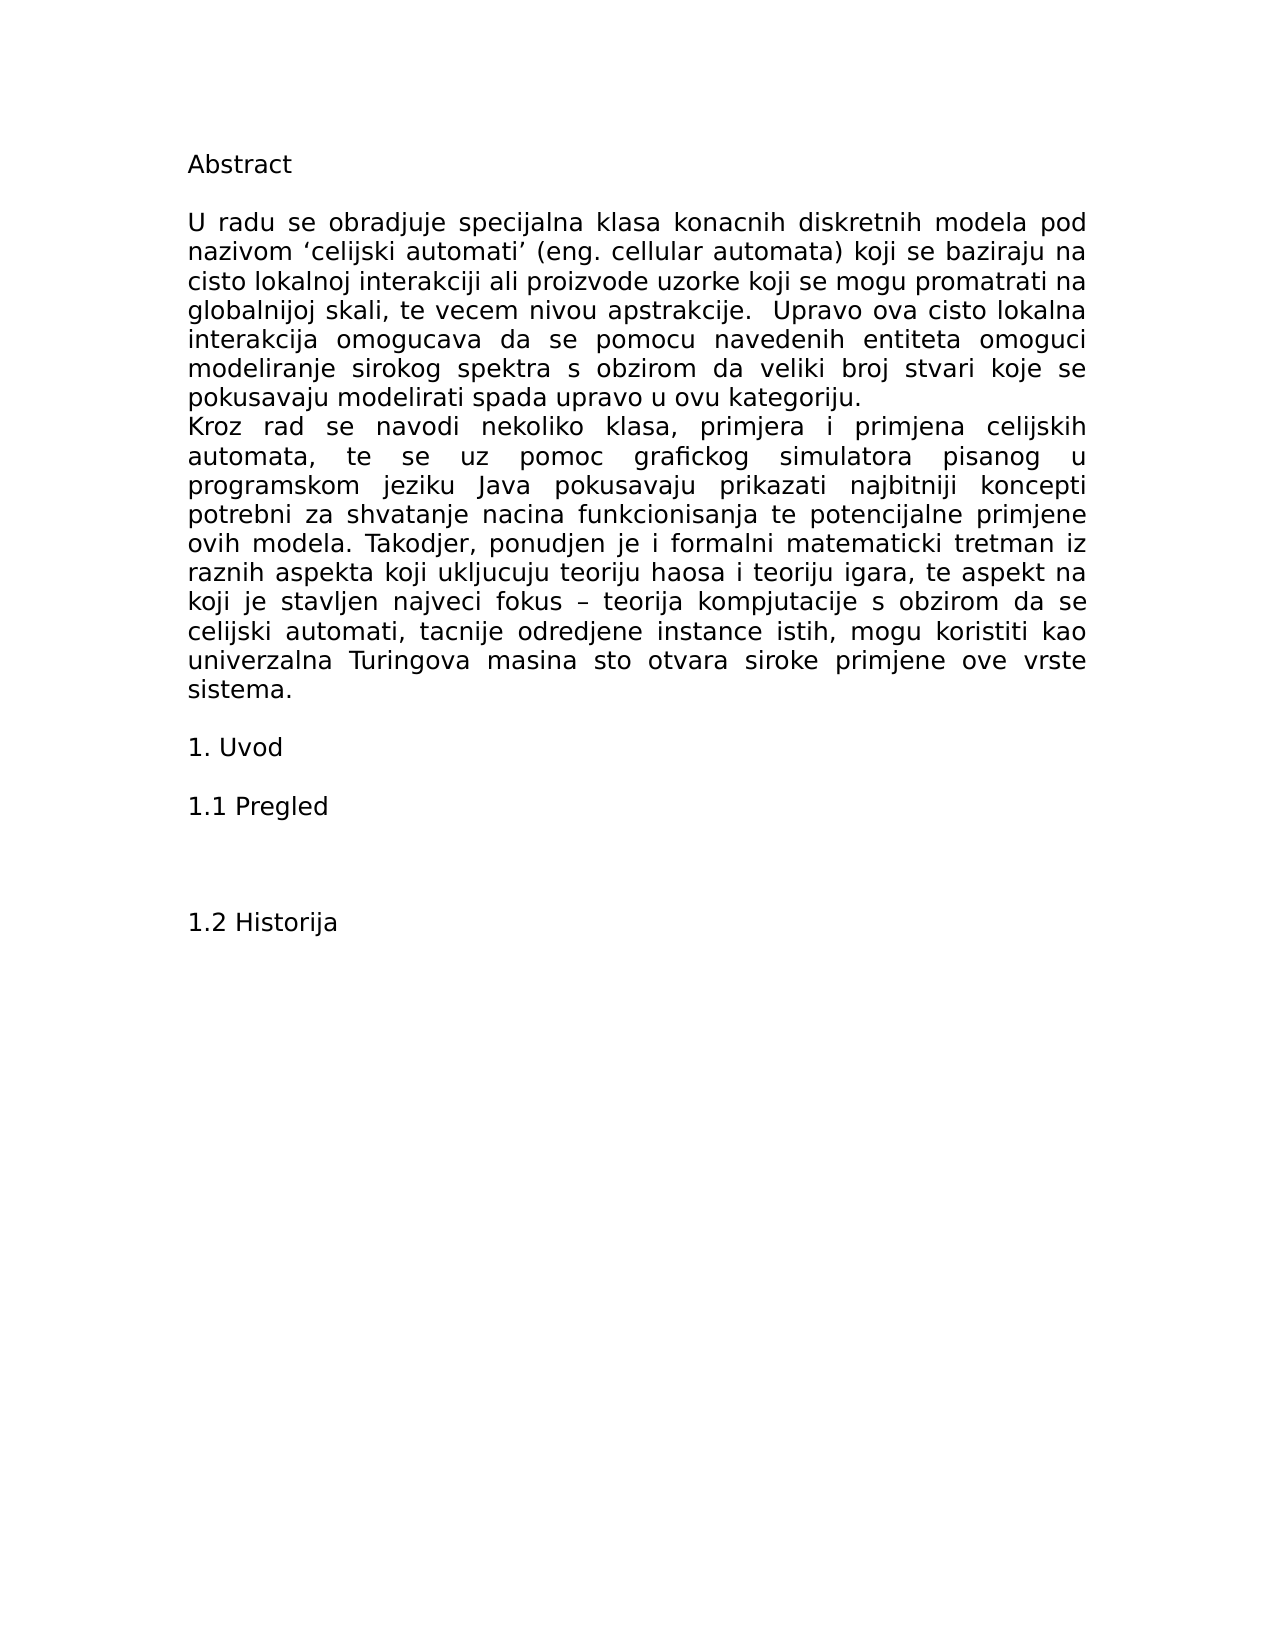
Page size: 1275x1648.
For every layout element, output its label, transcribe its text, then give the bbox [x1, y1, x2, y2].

text 1.1 Pregled [187, 792, 1088, 821]
text U radu se obradjuje specijalna klasa konacnih diskretnih modela pod nazivom ‘celijski automati’ (eng. cellular automata) koji se baziraju na cisto lokalnoj interakciji ali proizvode uzorke koji se mogu promatrati na globalnijoj skali, te vecem nivou apstrakcije. Upravo ova cisto lokalna interakcija omogucava da se pomocu navedenih entiteta omoguci modeliranje sirokog spektra s obzirom da veliki broj stvari koje se pokusavaju modelirati spada upravo u ovu kategoriju. [187, 208, 1088, 412]
text Abstract [187, 150, 1088, 179]
text Kroz rad se navodi nekoliko klasa, primjera i primjena celijskih automata, te se uz pomoc grafickog simulatora pisanog u programskom jeziku Java pokusavaju prikazati najbitniji koncepti potrebni za shvatanje nacina funkcionisanja te potencijalne primjene ovih modela. Takodjer, ponudjen je i formalni matematicki tretman iz raznih aspekta koji ukljucuju teoriju haosa i teoriju igara, te aspekt na koji je stavljen najveci fokus – teorija kompjutacije s obzirom da se celijski automati, tacnije odredjene instance istih, mogu koristiti kao univerzalna Turingova masina sto otvara siroke primjene ove vrste sistema. [187, 412, 1088, 704]
text 1.2 Historija [187, 908, 1088, 937]
text 1. Uvod [187, 733, 1088, 762]
